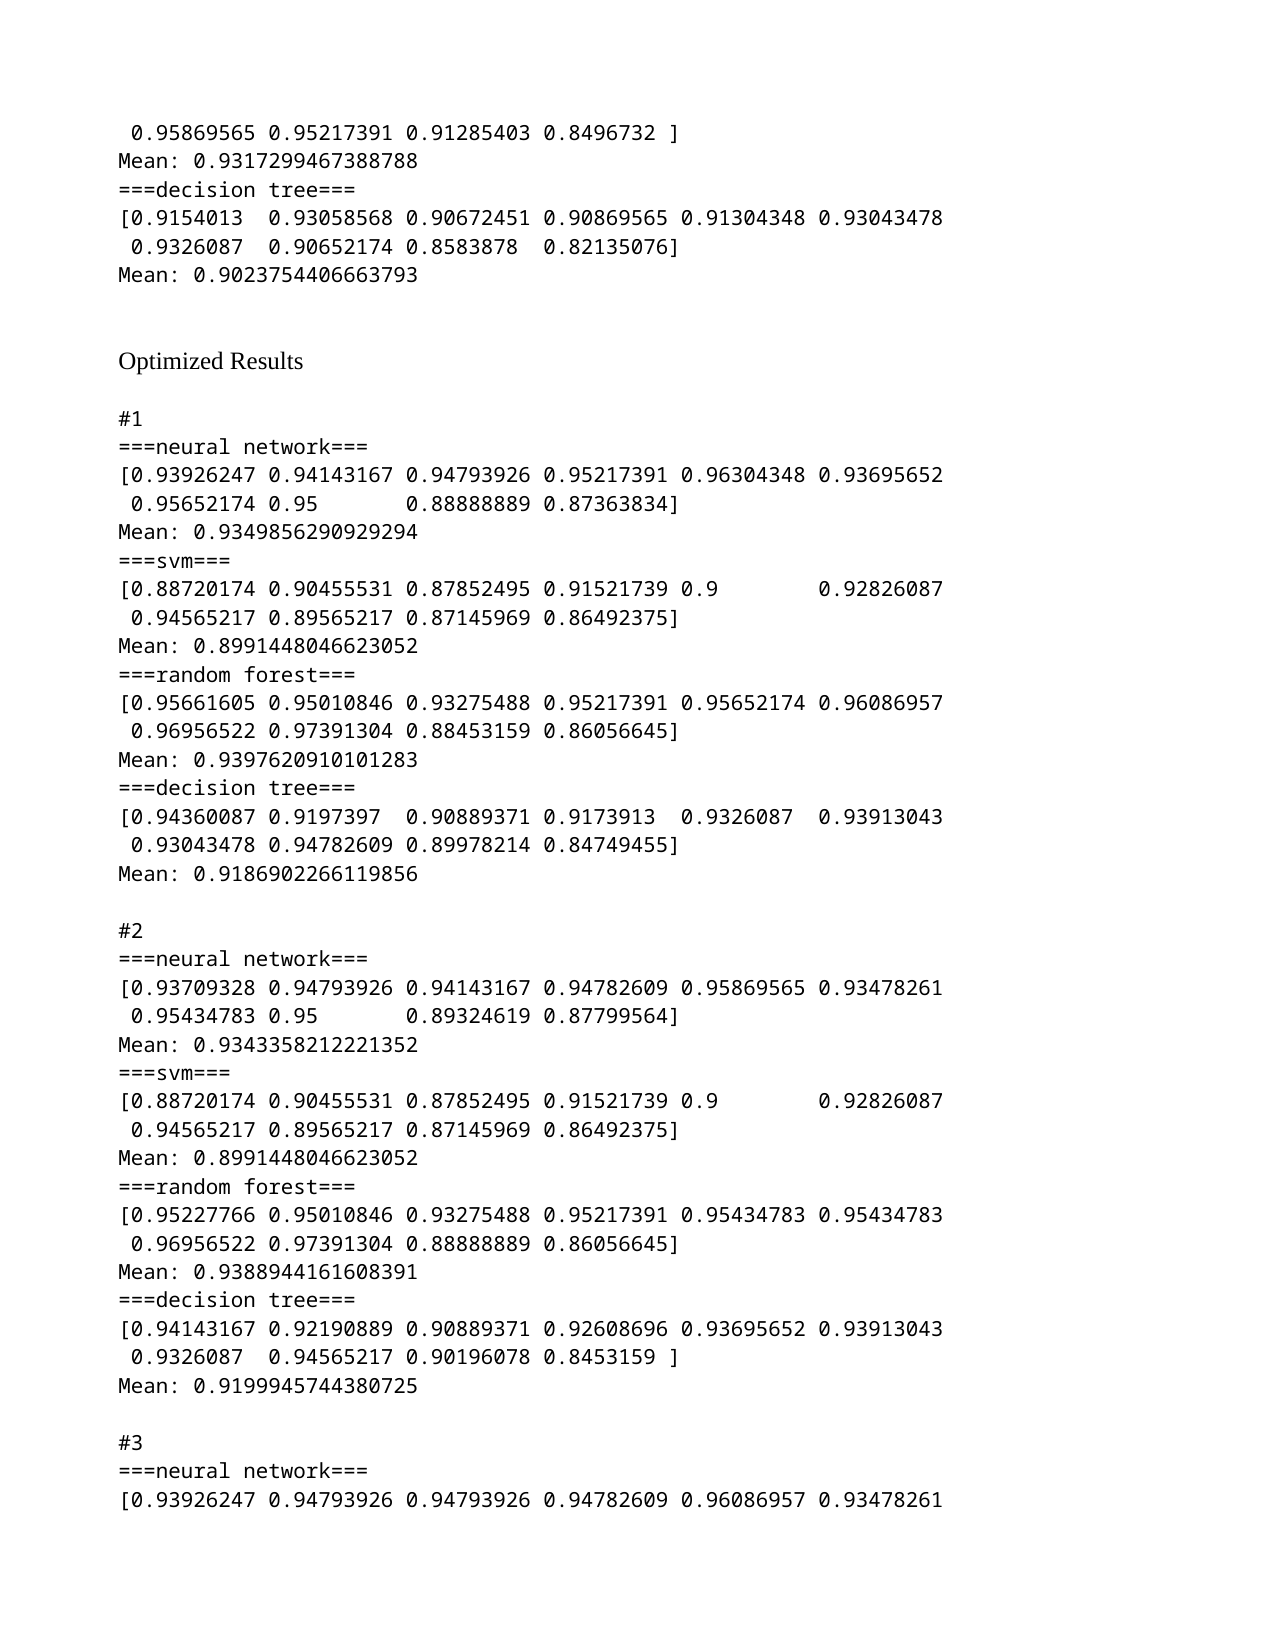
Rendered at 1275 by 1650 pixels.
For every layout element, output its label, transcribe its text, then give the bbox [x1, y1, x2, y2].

text [0.88720174 0.90455531 0.87852495 0.91521739 0.9 0.92826087 [118, 574, 1157, 603]
text [0.88720174 0.90455531 0.87852495 0.91521739 0.9 0.92826087 [118, 1087, 1157, 1115]
text Mean: 0.9186902266119856 [118, 859, 1157, 887]
text Mean: 0.9199945744380725 [118, 1371, 1157, 1399]
text Mean: 0.8991448046623052 [118, 1143, 1157, 1172]
text 0.93043478 0.94782609 0.89978214 0.84749455] [118, 830, 1157, 859]
text 0.95652174 0.95 0.88888889 0.87363834] [118, 489, 1157, 517]
text [0.93709328 0.94793926 0.94143167 0.94782609 0.95869565 0.93478261 [118, 973, 1157, 1001]
text 0.94565217 0.89565217 0.87145969 0.86492375] [118, 1115, 1157, 1143]
text Mean: 0.9388944161608391 [118, 1257, 1157, 1286]
text ===neural network=== [118, 944, 1157, 973]
text #1 [118, 404, 1157, 432]
text #2 [118, 916, 1157, 944]
text Mean: 0.9317299467388788 [118, 147, 1157, 175]
text [0.9154013 0.93058568 0.90672451 0.90869565 0.91304348 0.93043478 [118, 203, 1157, 232]
text 0.9326087 0.90652174 0.8583878 0.82135076] [118, 232, 1157, 260]
text 0.96956522 0.97391304 0.88888889 0.86056645] [118, 1229, 1157, 1257]
text [0.95227766 0.95010846 0.93275488 0.95217391 0.95434783 0.95434783 [118, 1200, 1157, 1229]
text [0.95661605 0.95010846 0.93275488 0.95217391 0.95652174 0.96086957 [118, 688, 1157, 717]
text 0.95434783 0.95 0.89324619 0.87799564] [118, 1001, 1157, 1030]
text ===svm=== [118, 1058, 1157, 1087]
text ===random forest=== [118, 660, 1157, 688]
text 0.96956522 0.97391304 0.88453159 0.86056645] [118, 717, 1157, 745]
text Mean: 0.8991448046623052 [118, 631, 1157, 660]
text [0.94360087 0.9197397 0.90889371 0.9173913 0.9326087 0.93913043 [118, 802, 1157, 830]
text 0.9326087 0.94565217 0.90196078 0.8453159 ] [118, 1342, 1157, 1371]
text ===decision tree=== [118, 1286, 1157, 1314]
text Mean: 0.9343358212221352 [118, 1030, 1157, 1058]
text Optimized Results [118, 346, 1157, 375]
text ===decision tree=== [118, 175, 1157, 203]
text Mean: 0.9349856290929294 [118, 517, 1157, 546]
text [0.93926247 0.94793926 0.94793926 0.94782609 0.96086957 0.93478261 [118, 1485, 1157, 1513]
text 0.94565217 0.89565217 0.87145969 0.86492375] [118, 603, 1157, 631]
text ===svm=== [118, 546, 1157, 574]
text 0.95869565 0.95217391 0.91285403 0.8496732 ] [118, 118, 1157, 147]
text [0.93926247 0.94143167 0.94793926 0.95217391 0.96304348 0.93695652 [118, 461, 1157, 489]
text #3 [118, 1428, 1157, 1457]
text ===neural network=== [118, 1457, 1157, 1485]
text ===random forest=== [118, 1172, 1157, 1200]
text Mean: 0.9397620910101283 [118, 745, 1157, 773]
text ===decision tree=== [118, 773, 1157, 802]
text [0.94143167 0.92190889 0.90889371 0.92608696 0.93695652 0.93913043 [118, 1314, 1157, 1342]
text Mean: 0.9023754406663793 [118, 260, 1157, 289]
text ===neural network=== [118, 432, 1157, 461]
